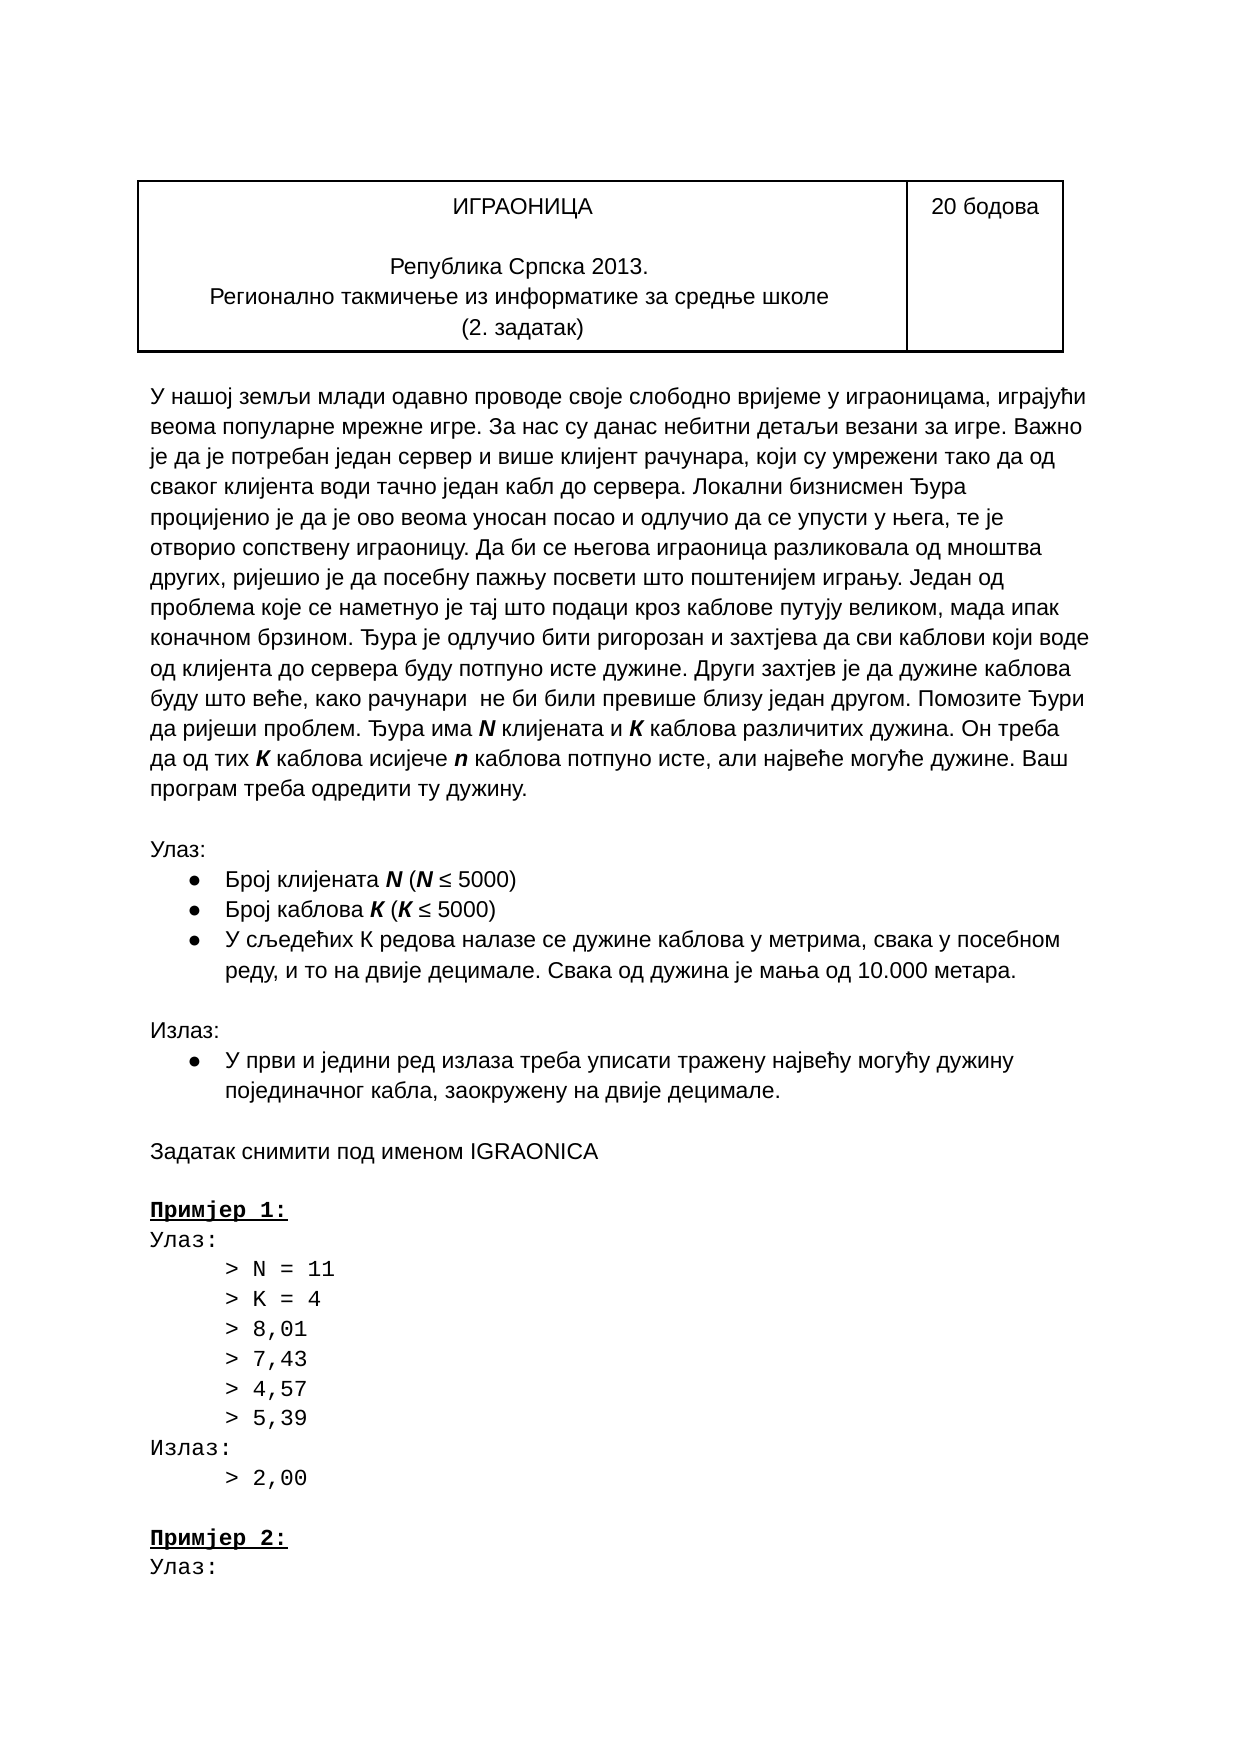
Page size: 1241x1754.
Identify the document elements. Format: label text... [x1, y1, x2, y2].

text Улаз: [150, 1556, 1090, 1582]
text Улаз: [150, 836, 1090, 862]
list Број каблова К (К ≤ 5000) [187, 896, 1090, 922]
text Задатак снимити под именом IGRAONICA [150, 1138, 1090, 1164]
text > 8,01 [150, 1317, 1090, 1343]
text Улаз: [150, 1228, 1090, 1254]
text Излаз: [150, 1437, 1090, 1462]
text > 4,57 [150, 1377, 1090, 1403]
text > 7,43 [150, 1347, 1090, 1373]
text > 2,00 [150, 1466, 1090, 1492]
text Примјер 2: [150, 1526, 1090, 1552]
list У први и једини ред излаза треба уписати тражену највећу могућу дужину појединачног кабла, заокружену на двије децимале. [187, 1047, 1090, 1104]
text Примјер 1: [150, 1198, 1090, 1224]
list У сљедећих К редова налазе се дужине каблова у метрима, свака у посебном реду, и то на двије децимале. Свака од дужина је мања од 10.000 метара. [187, 926, 1090, 983]
text > N = 11 > K = 4 [150, 1258, 1090, 1313]
text Излаз: [150, 1017, 1090, 1043]
list Број клијената N (N ≤ 5000) [187, 866, 1090, 892]
text > 5,39 [150, 1407, 1090, 1433]
table_header ИГРАОНИЦА Република Српска 2013. Регионално такмичење из информатике за средње школе (2. задатак) [139, 182, 906, 350]
text У нашој земљи млади одавно проводе своје слободно вријеме у играоницама, играјући веома популарне мрежне игре. За нас су данас небитни детаљи везани за игре. Важно је да је потребан један сервер и више клијент рачунара, који су умрежени тако да од сваког клијента води тачно један кабл до сервера. Локални бизнисмен Ђура процијенио је да је ово веома уносан посао и одлучио да се упусти у њега, те је отворио сопствену играоницу. Да би се његова играоница разликовала од мноштва других, ријешио је да посебну пажњу посвети што поштенијем игрању. Један од проблема које се наметнуо је тај што подаци кроз каблове путују великом, мада ипак коначном брзином. Ђура је одлучио бити ригорозан и захтјева да сви каблови који воде од клијента до сервера буду потпуно исте дужине. Други захтјев је да дужине каблова буду што веће, како рачунари не би били превише близу један другом. Помозите Ђури да ријеши проблем. Ђура има N клијената и К каблова различитих дужина. Он треба да од тих К каблова исијече n каблова потпуно исте, али највеће могуће дужине. Ваш програм треба одредити ту дужину. [150, 383, 1090, 802]
table_header 20 бодова [908, 182, 1062, 350]
